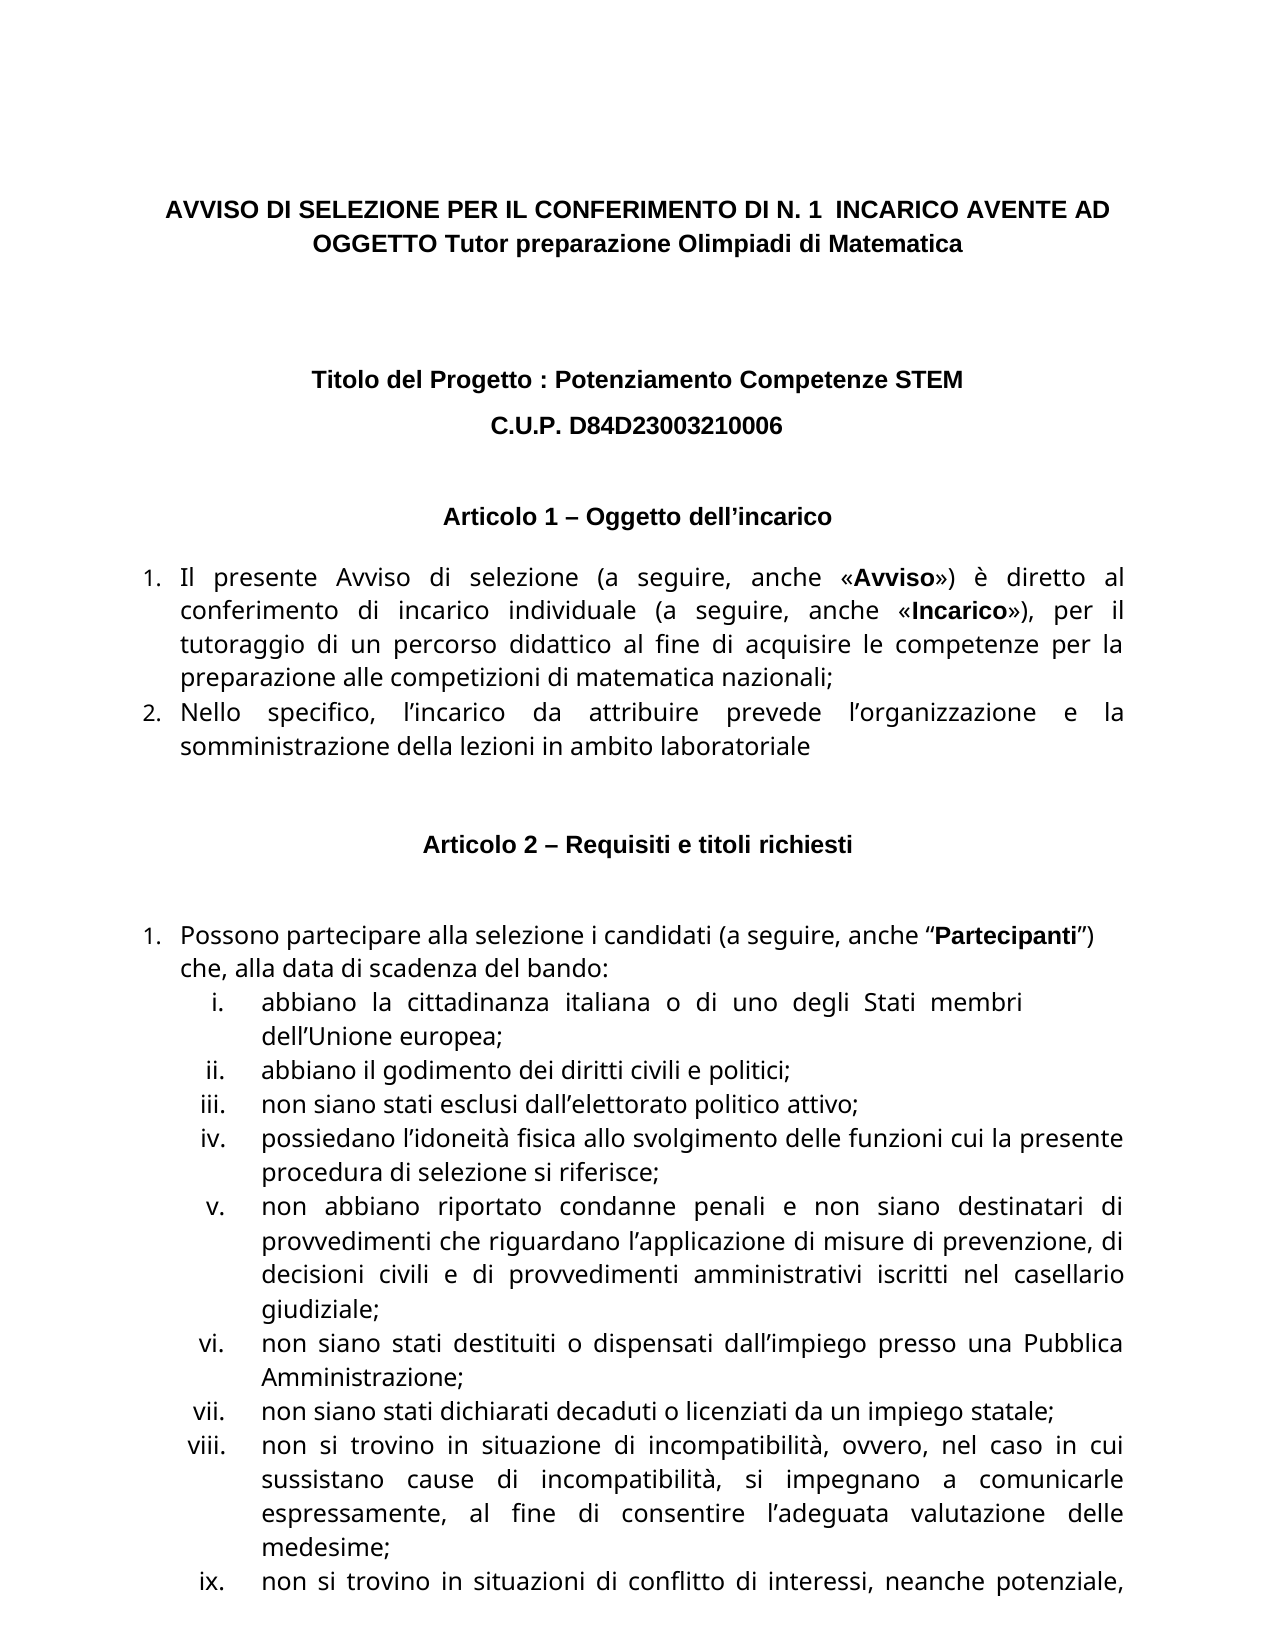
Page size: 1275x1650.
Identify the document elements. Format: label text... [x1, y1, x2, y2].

list non siano stati esclusi dall’elettorato politico attivo; [200, 1087, 1162, 1121]
list abbiano la cittadinanza italiana o di uno degli Stati membri dell’Unione europea; [211, 985, 1124, 1053]
text AVVISO DI SELEZIONE PER IL CONFERIMENTO DI N. 1 INCARICO AVENTE AD [165, 196, 1110, 224]
list non siano stati destituiti o dispensati dall’impiego presso una Pubblica Amministrazione; [198, 1325, 1124, 1393]
list Possono partecipare alla selezione i candidati (a seguire, anche “Partecipanti”) che, alla data di scadenza del bando: [142, 918, 1124, 984]
list Nello specifico, l’incarico da attribuire prevede l’organizzazione e la somministrazione della lezioni in ambito laboratoriale [142, 694, 1125, 762]
list non si trovino in situazione di incompatibilità, ovvero, nel caso in cui sussistano cause di incompatibilità, si impegnano a comunicarle espressamente, al fine di consentire l’adeguata valutazione delle medesime; [187, 1427, 1124, 1564]
text Articolo 1 – Oggetto dell’incarico [165, 502, 1110, 531]
list Il presente Avviso di selezione (a seguire, anche «Avviso») è diretto al conferimento di incarico individuale (a seguire, anche «Incarico»), per il tutoraggio di un percorso didattico al fine di acquisire le competenze per la preparazione alle competizioni di matematica nazionali; [142, 560, 1124, 694]
subtitle Articolo 2 – Requisiti e titoli richiesti [165, 831, 1110, 859]
list abbiano il godimento dei diritti civili e politici; [205, 1053, 1162, 1087]
list non abbiano riportato condanne penali e non siano destinatari di provvedimenti che riguardano l’applicazione di misure di prevenzione, di decisioni civili e di provvedimenti amministrativi iscritti nel casellario giudiziale; [206, 1189, 1124, 1325]
text OGGETTO Tutor preparazione Olimpiadi di Matematica [165, 228, 1110, 257]
list non si trovino in situazioni di conflitto di interessi, neanche potenziale, [198, 1564, 1125, 1598]
text C.U.P. D84D23003210006 [490, 411, 1162, 439]
text Titolo del Progetto : Potenziamento Competenze STEM [165, 365, 1110, 394]
list possiedano l’idoneità fisica allo svolgimento delle funzioni cui la presente procedura di selezione si riferisce; [200, 1121, 1125, 1189]
list non siano stati dichiarati decaduti o licenziati da un impiego statale; [193, 1393, 1162, 1427]
